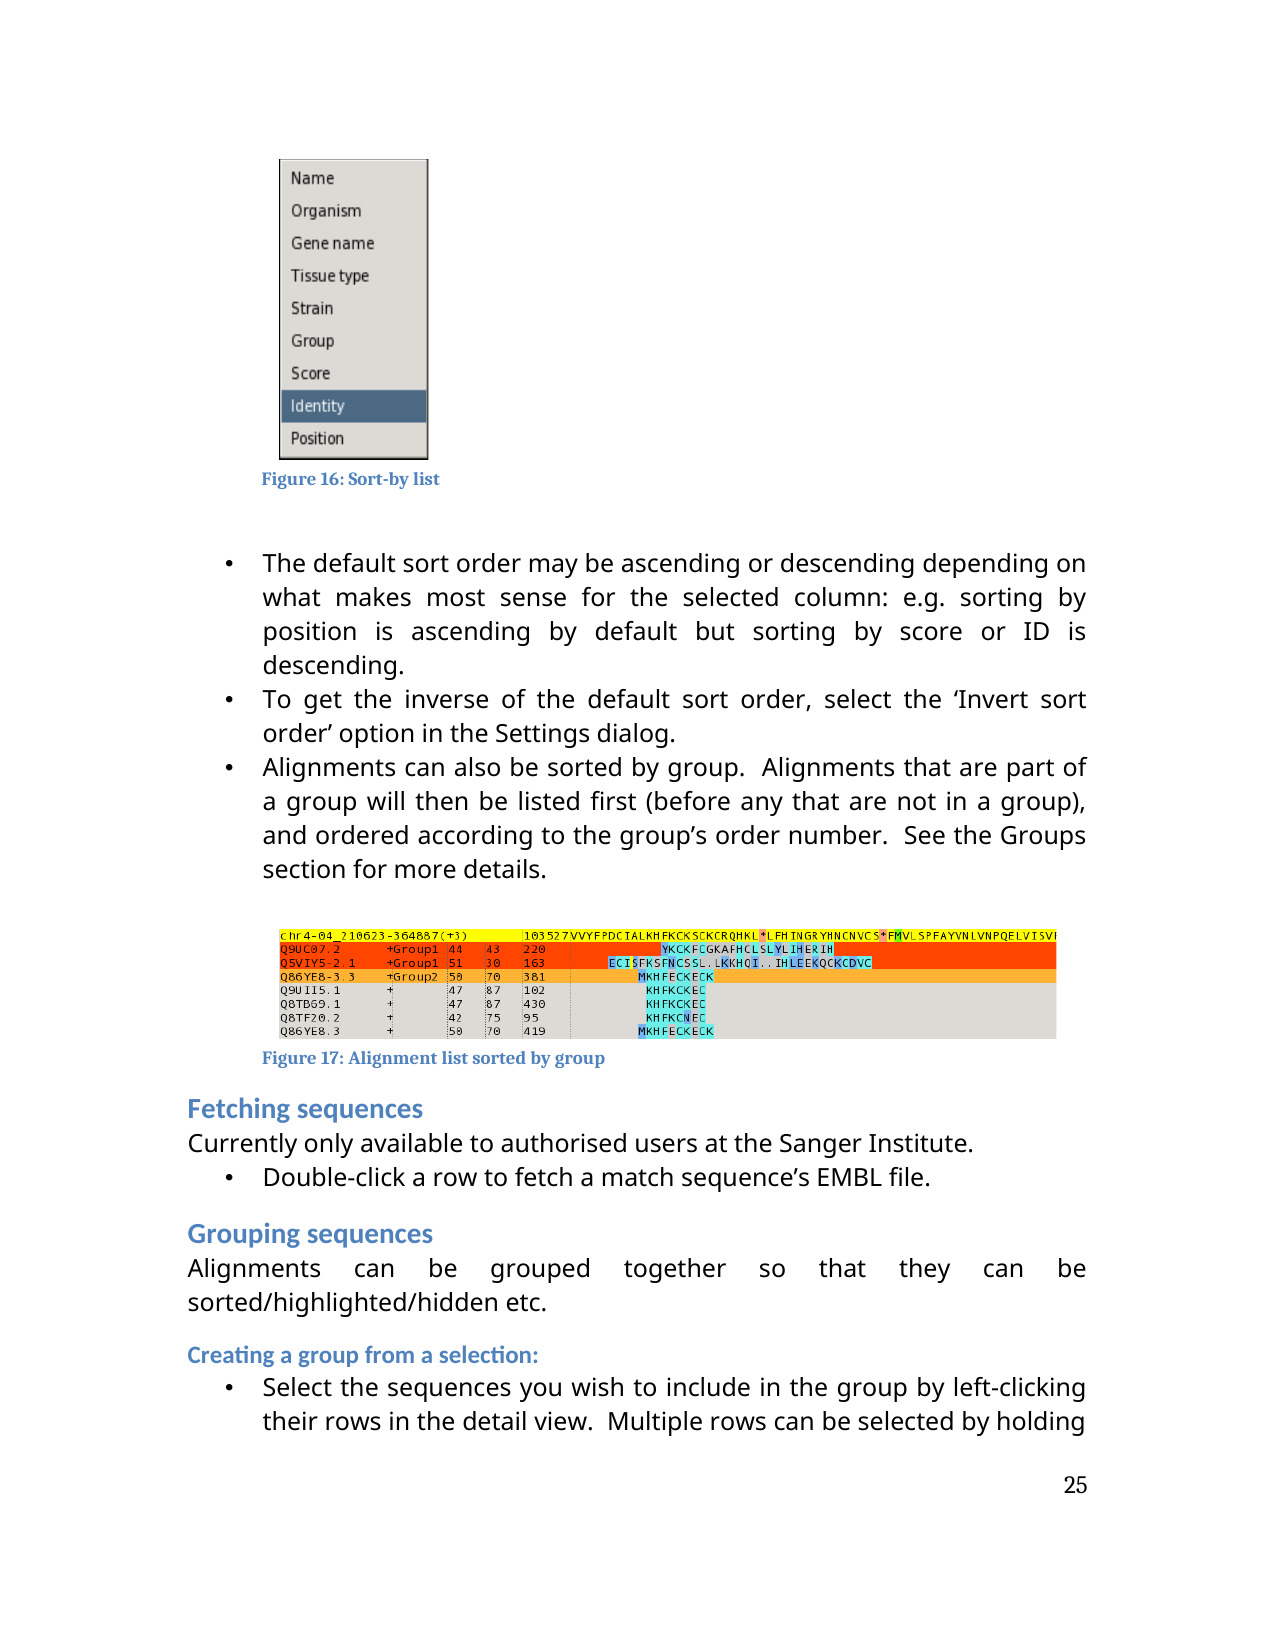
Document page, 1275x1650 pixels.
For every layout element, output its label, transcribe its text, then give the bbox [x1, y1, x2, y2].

subtitle Grouping sequences [187, 1215, 1087, 1250]
picture [279, 159, 429, 460]
text Alignments can be grouped together so that they can be sorted/highlighted/hidden etc. [187, 1250, 1087, 1318]
list The default sort order may be ascending or descending depending on what makes most sense for the selected column: e.g. sorting by position is ascending by default but sorting by score or ID is descending. [225, 545, 1087, 682]
list Select the sequences you wish to include in the group by left-clicking their rows in the detail view. Multiple rows can be selected by holding [225, 1370, 1087, 1438]
list Alignments can also be sorted by group. Alignments that are part of a group will then be listed first (before any that are not in a group), and ordered according to the group’s order number. See the Groups section for more details. [225, 750, 1087, 886]
text Figure 16: Sort-by list [261, 469, 1087, 490]
text Figure 17: Alignment list sorted by group [262, 1048, 1087, 1069]
text Currently only available to authorised users at the Sanger Institute. [187, 1126, 1087, 1160]
list Double-click a row to fetch a match sequence’s EMBL file. [225, 1160, 1087, 1194]
subtitle Creating a group from a selection: [187, 1339, 1087, 1370]
list To get the inverse of the default sort order, select the ‘Invert sort order’ option in the Settings dialog. [225, 682, 1087, 750]
subtitle Fetching sequences [187, 1090, 1087, 1126]
picture [279, 929, 1057, 1039]
